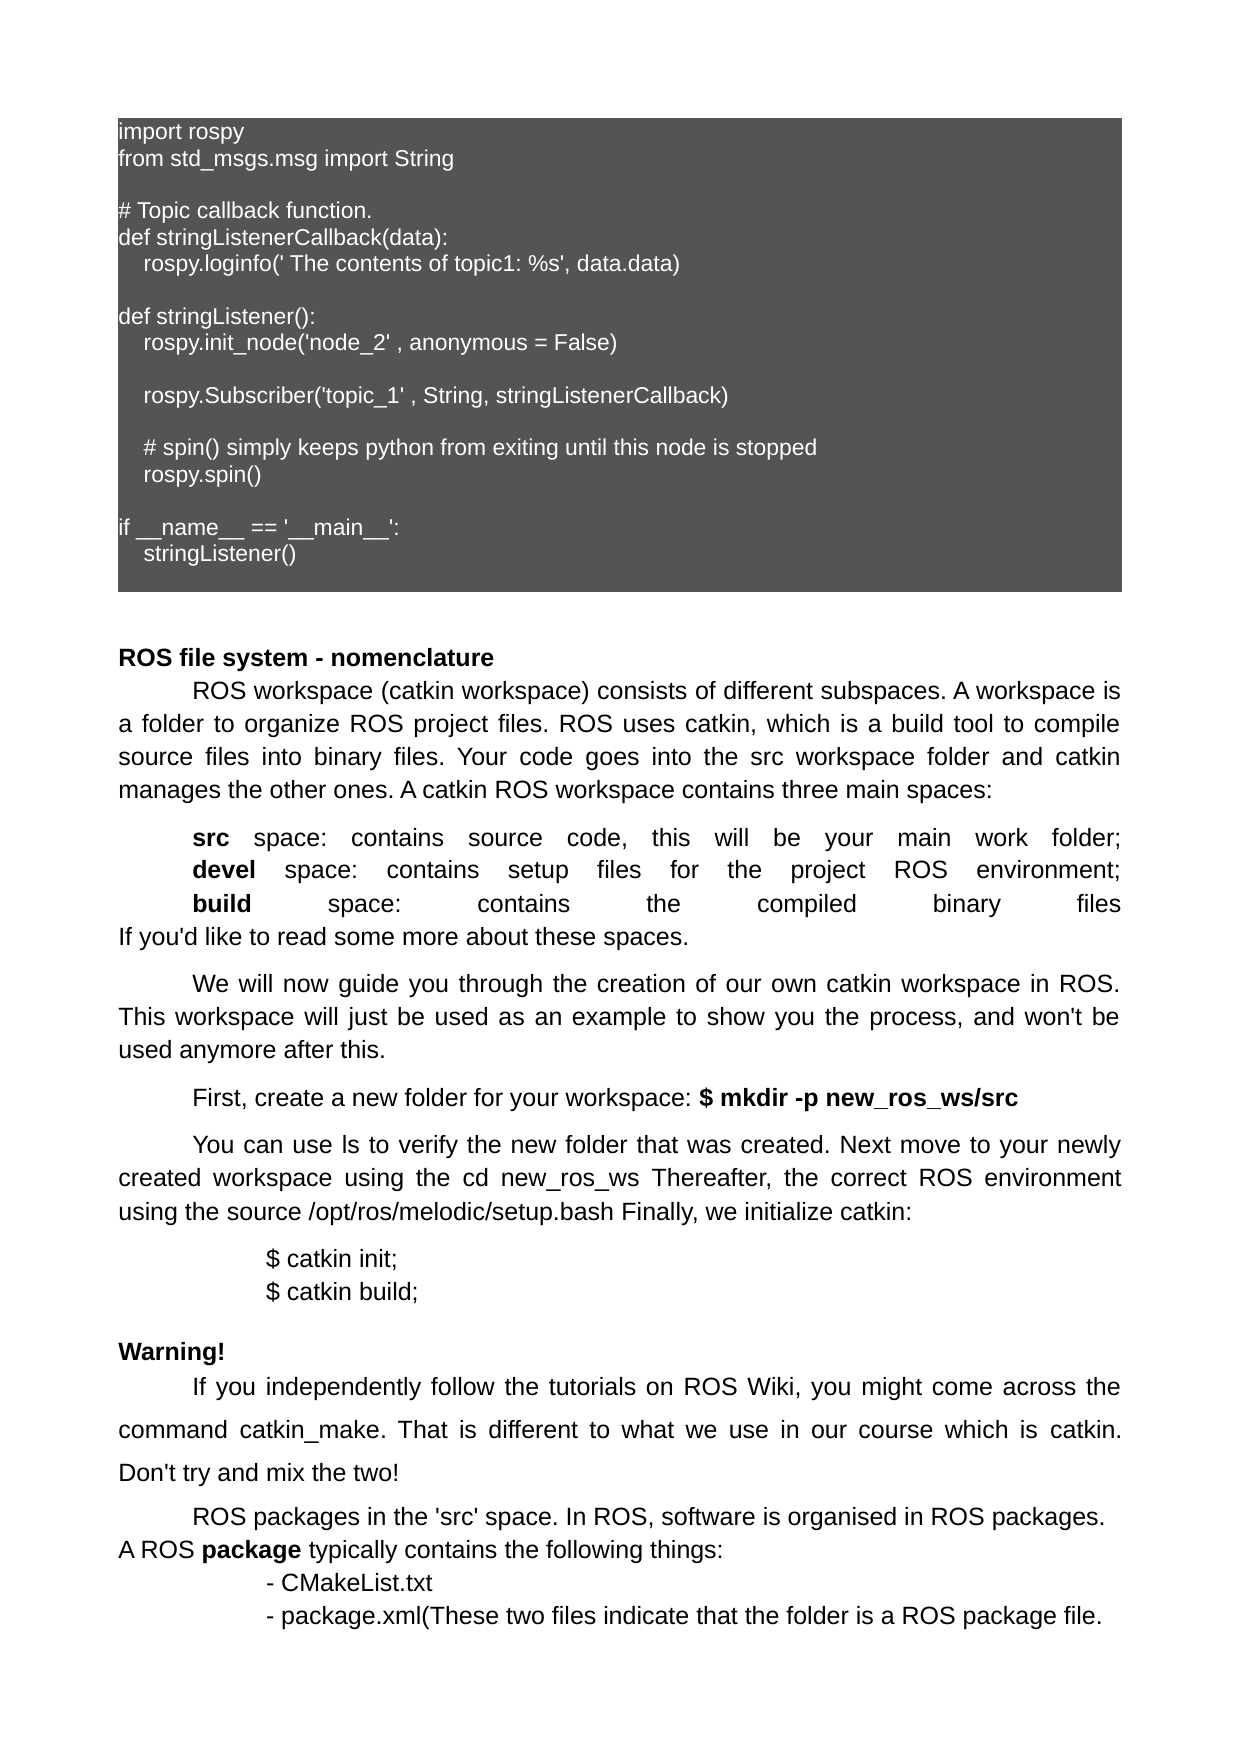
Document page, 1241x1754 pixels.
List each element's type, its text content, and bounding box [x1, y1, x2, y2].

text rospy.loginfo(' The contents of topic1: %s', data.data) [118, 250, 1122, 276]
subtitle Warning! [118, 1337, 1122, 1366]
text rospy.init_node('node_2' , anonymous = False) [118, 329, 1122, 355]
text ROS file system - nomenclature [118, 643, 1122, 672]
text If you independently follow the tutorials on ROS Wiki, you might come across the command catkin_make. That is different to what we use in our course which is catkin. Don't try and mix the two! [118, 1372, 1122, 1487]
text rospy.Subscriber('topic_1' , String, stringListenerCallback) [118, 382, 1122, 408]
text stringListener() [118, 540, 1122, 566]
text src space: contains source code, this will be your main work folder; devel space: contains setup files for the project ROS environment; build space: contains the compiled binary files If you'd like to read some more about these spaces. [118, 822, 1122, 950]
text We will now guide you through the creation of our own catkin workspace in ROS. This workspace will just be used as an example to show you the process, and won't be used anymore after this. [118, 969, 1122, 1064]
text if __name__ == '__main__': [118, 513, 1122, 540]
text import rospy [118, 118, 1122, 144]
text # spin() simply keeps python from exiting until this node is stopped [118, 434, 1122, 461]
text ROS packages in the 'src' space. In ROS, software is organised in ROS packages. A ROS package typically contains the following things: - CMakeList.txt - package.xml(These two files indicate that the folder is a ROS package file. [118, 1502, 1122, 1629]
text $ catkin init; $ catkin build; [118, 1244, 1122, 1306]
text rospy.spin() [118, 461, 1122, 487]
text ROS workspace (catkin workspace) consists of different subspaces. A workspace is a folder to organize ROS project files. ROS uses catkin, which is a build tool to compile source files into binary files. Your code goes into the src workspace folder and catkin manages the other ones. A catkin ROS workspace contains three main spaces: [118, 676, 1122, 804]
text First, create a new folder for your workspace: $ mkdir -p new_ros_ws/src [118, 1083, 1122, 1112]
text def stringListener(): [118, 303, 1122, 329]
text You can use ls to verify the new folder that was created. Next move to your newly created workspace using the cd new_ros_ws Thereafter, the correct ROS environment using the source /opt/ros/melodic/setup.bash Finally, we initialize catkin: [118, 1130, 1122, 1225]
text from std_msgs.msg import String [118, 144, 1122, 171]
text # Topic callback function. [118, 197, 1122, 223]
text def stringListenerCallback(data): [118, 223, 1122, 250]
